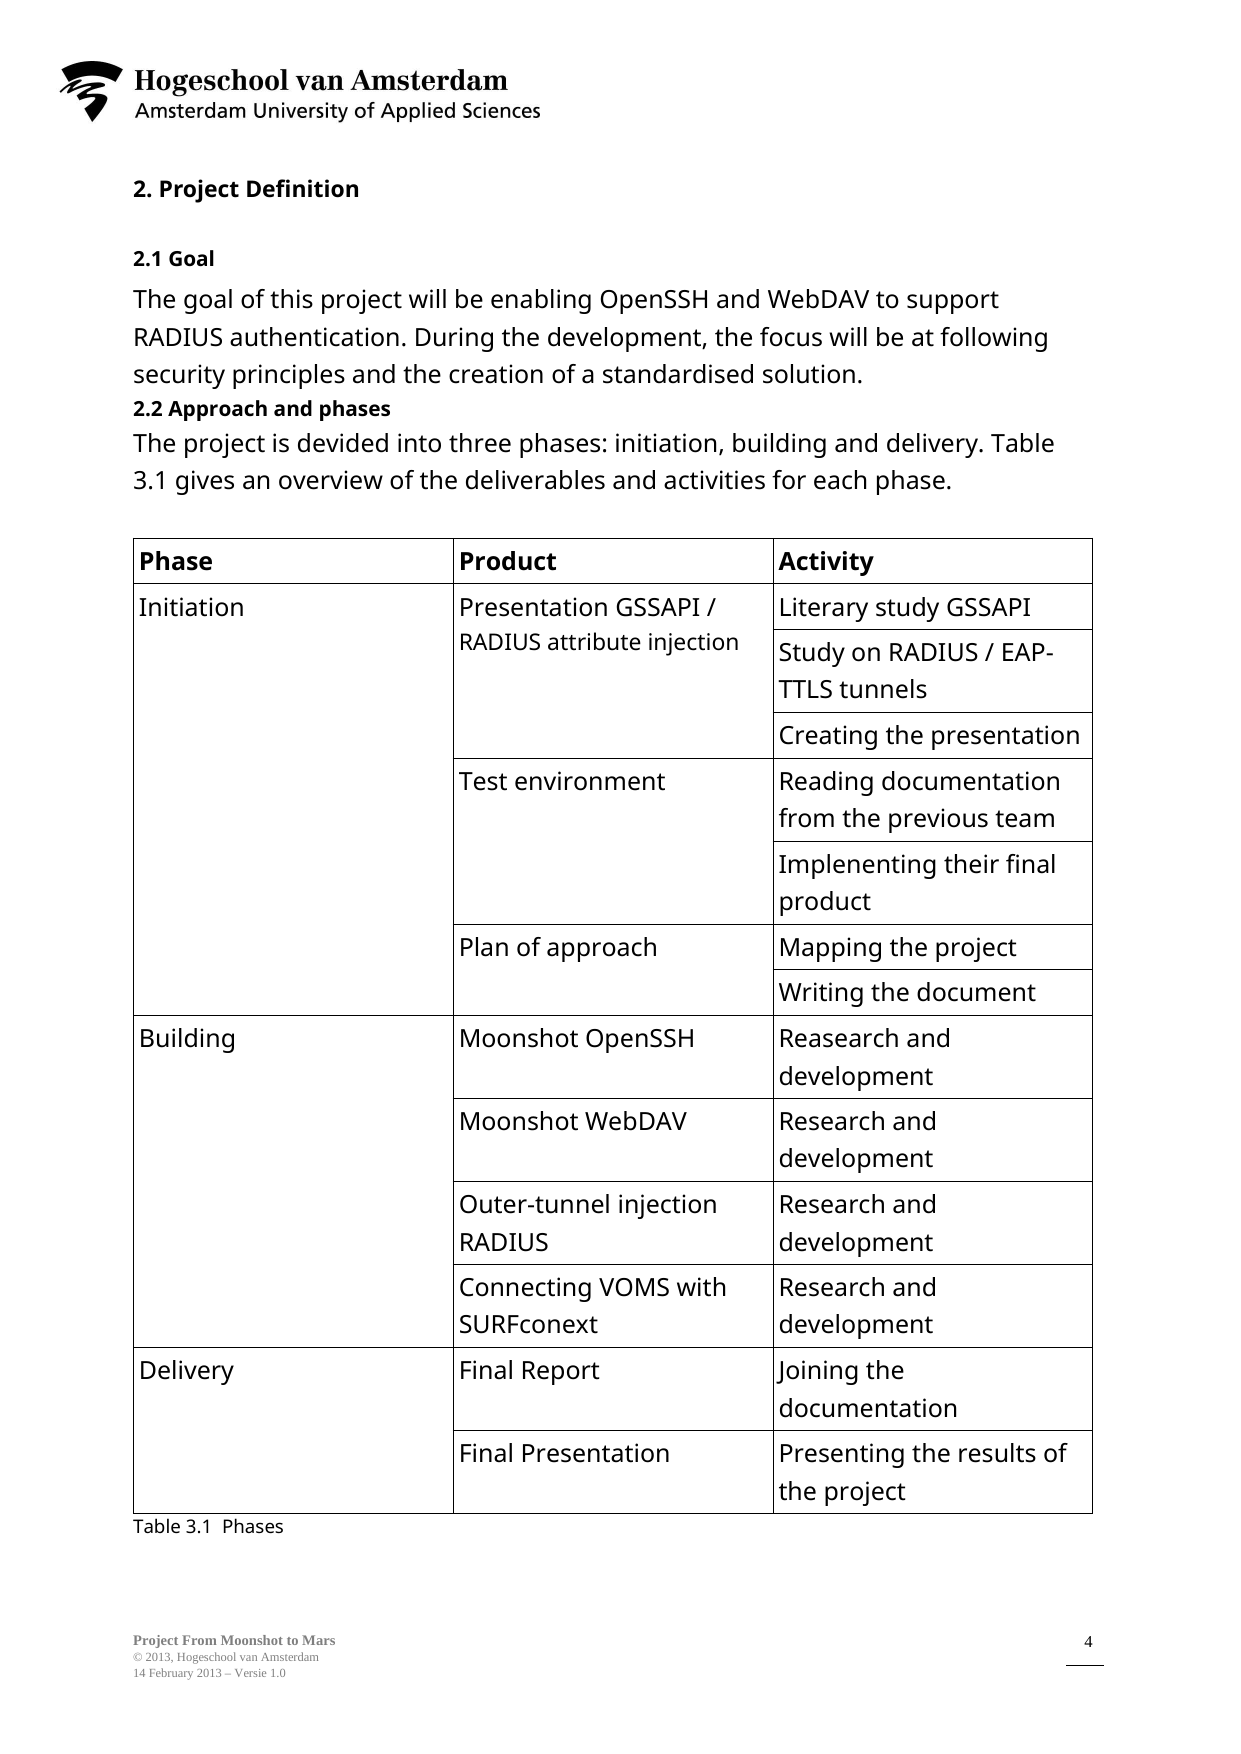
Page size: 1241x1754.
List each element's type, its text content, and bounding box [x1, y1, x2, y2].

table_cell Delivery [134, 1348, 453, 1513]
table_header Activity [774, 539, 1092, 583]
text 2.2 Approach and phases [133, 394, 1092, 423]
table_cell Mapping the project [774, 925, 1092, 969]
table_cell Joining the documentation [774, 1348, 1092, 1430]
table_cell Reading documentation from the previous team [774, 759, 1092, 841]
table_cell Final Presentation [454, 1431, 773, 1513]
table_cell Creating the presentation [774, 713, 1092, 758]
text The goal of this project will be enabling OpenSSH and WebDAV to support RADIUS authentication. During the development, the focus will be at following security principles and the creation of a standardised solution. [133, 282, 1092, 391]
table_cell Reasearch and development [774, 1016, 1092, 1098]
table_cell Presenting the results of the project [774, 1431, 1092, 1513]
table_cell Test environment [454, 759, 773, 924]
table_cell Research and development [774, 1182, 1092, 1264]
table_cell Study on RADIUS / EAP-TTLS tunnels [774, 630, 1092, 712]
table_cell Final Report [454, 1348, 773, 1430]
table_cell Initiation [134, 584, 453, 1015]
subtitle 2.1 Goal [133, 244, 1092, 273]
table_cell Implenenting their final product [774, 842, 1092, 924]
table_cell Presentation GSSAPI / RADIUS attribute injection [454, 584, 773, 758]
table_cell Literary study GSSAPI [774, 584, 1092, 629]
table_cell Plan of approach [454, 925, 773, 1015]
table_cell Outer-tunnel injection RADIUS [454, 1182, 773, 1264]
table_cell Moonshot WebDAV [454, 1099, 773, 1181]
text The project is devided into three phases: initiation, building and delivery. Table 3.1 gives an overview of the deliverables and activities for each phase. [133, 426, 1092, 497]
table_cell Building [134, 1016, 453, 1347]
picture [0, 0, 622, 123]
table_cell Research and development [774, 1099, 1092, 1181]
subtitle 2. Project Definition [133, 173, 1092, 204]
table_header Product [454, 539, 773, 583]
text Table 3.1 Phases [133, 1514, 1092, 1539]
table_cell Moonshot OpenSSH [454, 1016, 773, 1098]
table_header Phase [134, 539, 453, 583]
table_cell Research and development [774, 1265, 1092, 1347]
table_cell Connecting VOMS with SURFconext [454, 1265, 773, 1347]
table_cell Writing the document [774, 970, 1092, 1015]
